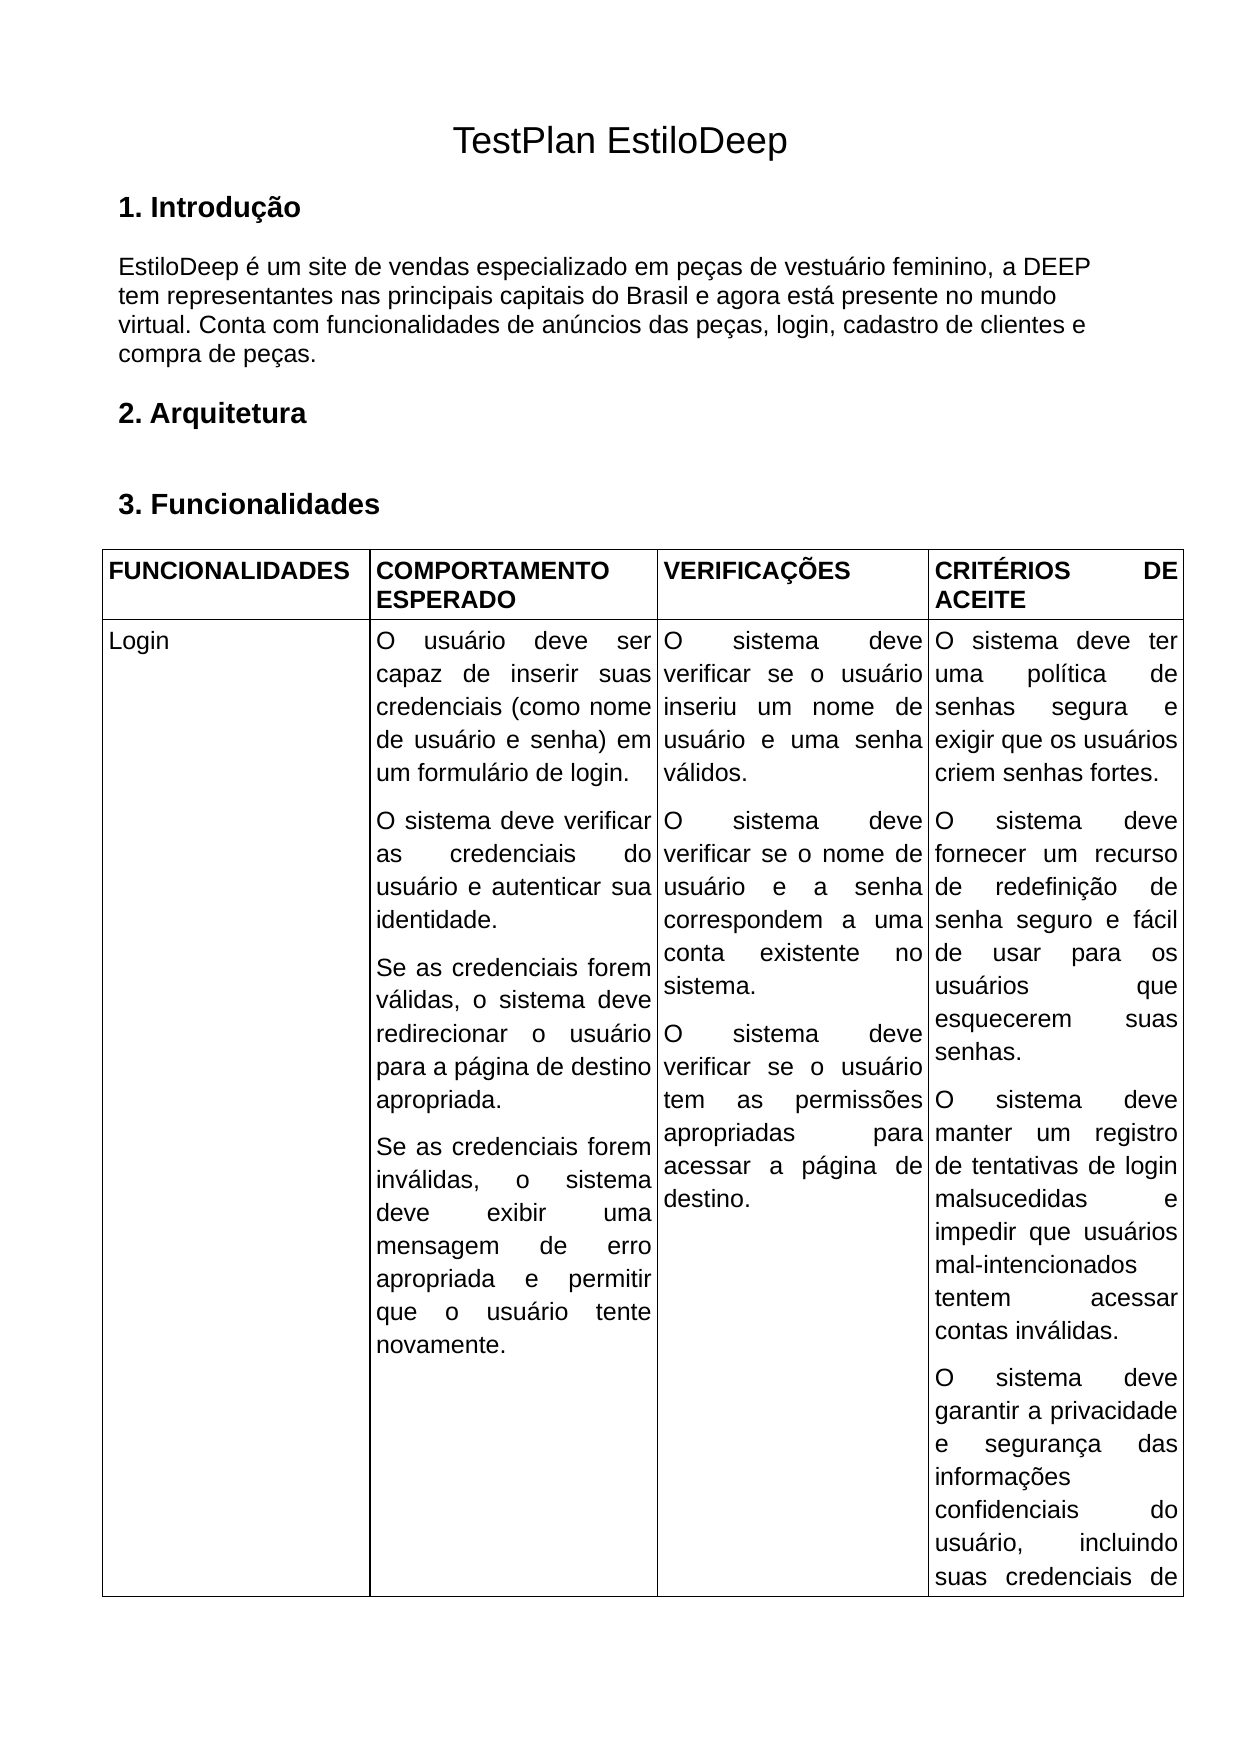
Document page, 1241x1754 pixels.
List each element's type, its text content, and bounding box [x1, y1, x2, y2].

text 3. Funcionalidades [118, 487, 1122, 521]
table_cell O usuário deve ser capaz de inserir suas credenciais (como nome de usuário e senha) em um formulário de login. O sistema deve verificar as credenciais do usuário e autenticar sua identidade. Se as credenciais forem válidas, o sistema deve redirecionar o usuário para a página de destino apropriada. Se as credenciais forem inválidas, o sistema deve exibir uma mensagem de erro apropriada e permitir que o usuário tente novamente. [371, 620, 657, 1596]
table_header FUNCIONALIDADES [103, 550, 369, 619]
table_cell O sistema deve verificar se o usuário inseriu um nome de usuário e uma senha válidos. O sistema deve verificar se o nome de usuário e a senha correspondem a uma conta existente no sistema. O sistema deve verificar se o usuário tem as permissões apropriadas para acessar a página de destino. [658, 620, 928, 1596]
text 1. Introdução [118, 190, 1122, 223]
text EstiloDeep é um site de vendas especializado em peças de vestuário feminino, a DEEP tem representantes nas principais capitais do Brasil e agora está presente no mundo virtual. Conta com funcionalidades de anúncios das peças, login, cadastro de clientes e compra de peças. [118, 252, 1122, 367]
table_cell O sistema deve ter uma política de senhas segura e exigir que os usuários criem senhas fortes. O sistema deve fornecer um recurso de redefinição de senha seguro e fácil de usar para os usuários que esquecerem suas senhas. O sistema deve manter um registro de tentativas de login malsucedidas e impedir que usuários mal-intencionados tentem acessar contas inválidas. O sistema deve garantir a privacidade e segurança das informações confidenciais do usuário, incluindo suas credenciais de [929, 620, 1183, 1596]
table_header CRITÉRIOS DE ACEITE [929, 550, 1183, 619]
text TestPlan EstiloDeep [118, 118, 1122, 161]
table_cell Login [103, 620, 369, 1596]
table_header COMPORTAMENTO ESPERADO [371, 550, 657, 619]
table_header VERIFICAÇÕES [658, 550, 928, 619]
text 2. Arquitetura [118, 396, 1122, 429]
